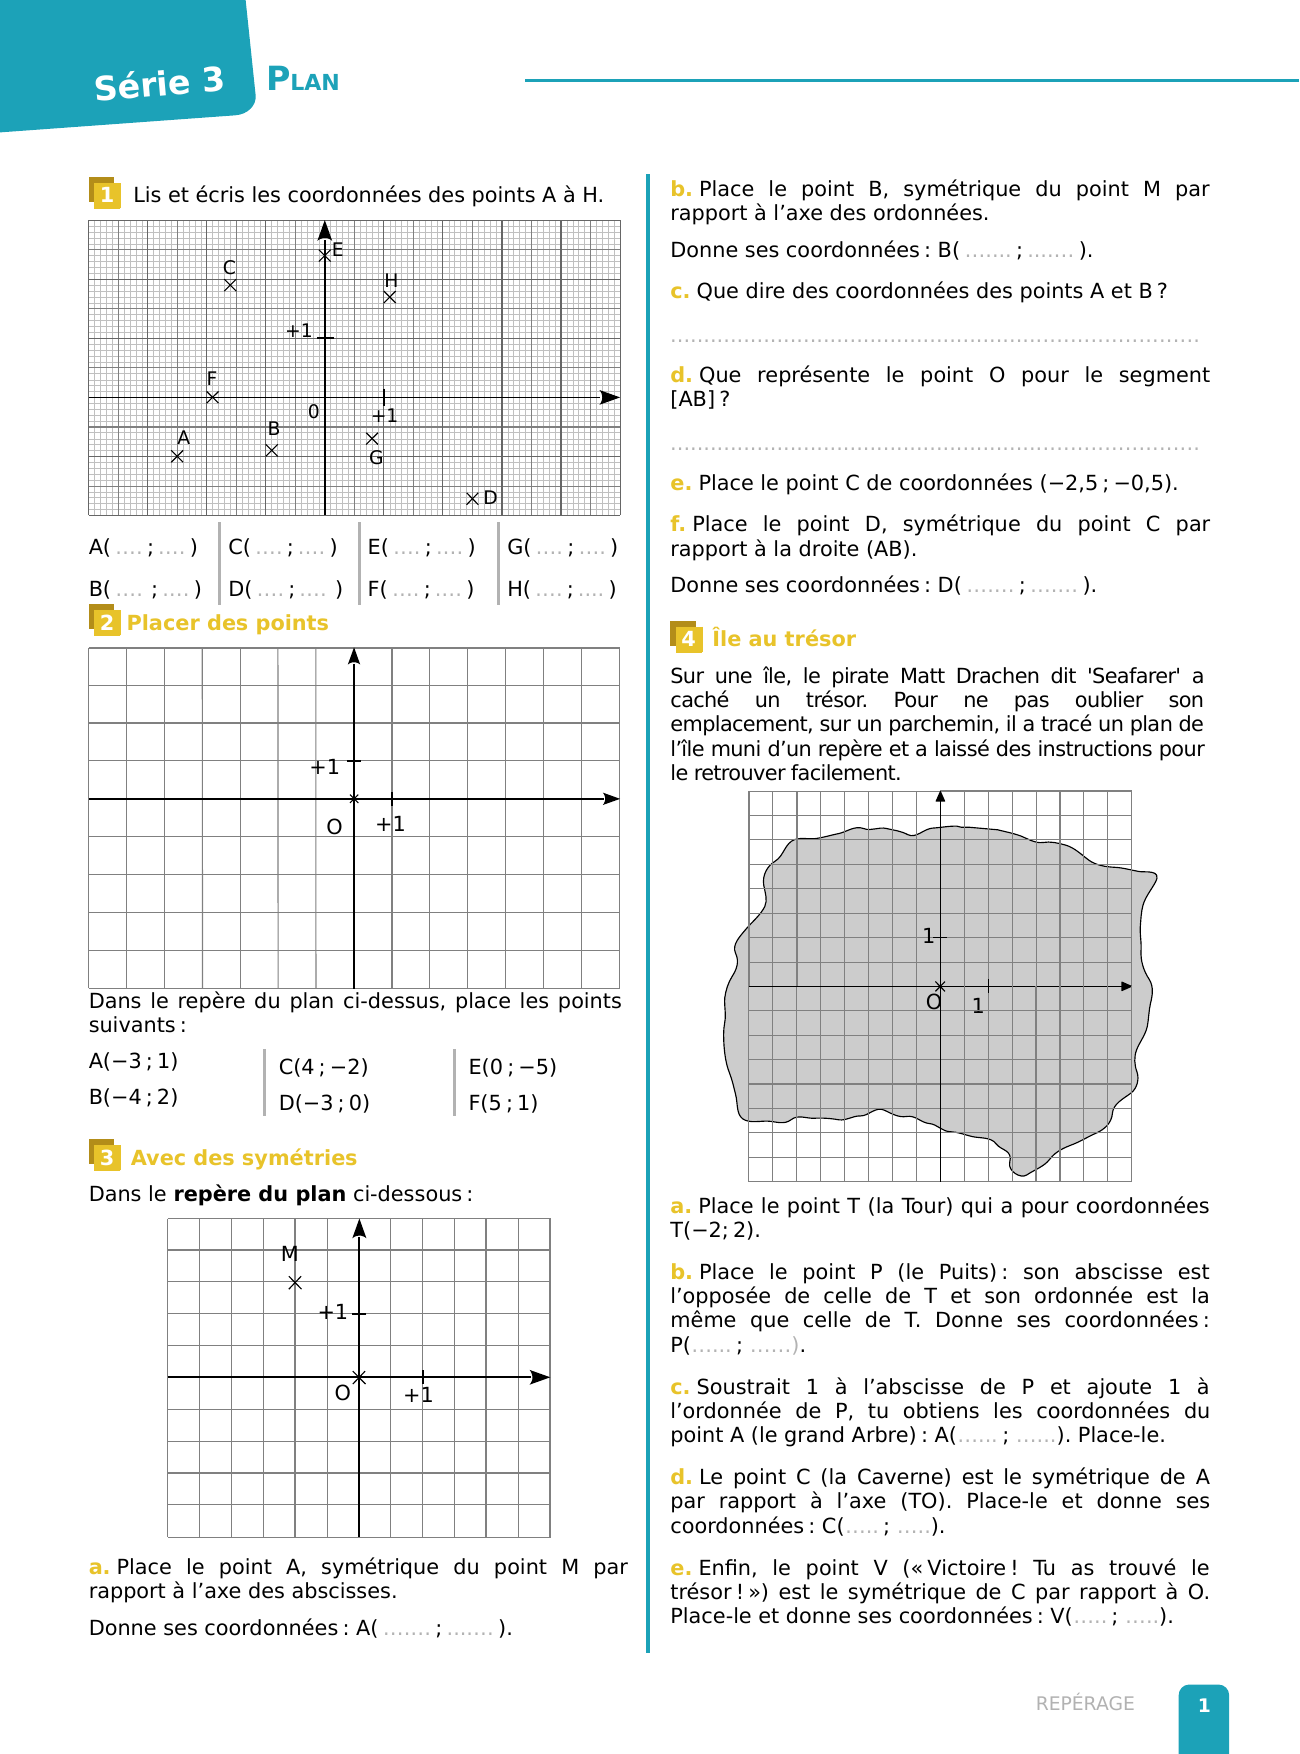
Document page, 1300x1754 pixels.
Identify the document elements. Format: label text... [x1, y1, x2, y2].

text D( …. ; .… ) [228, 563, 350, 604]
text G( …. ; …. ) [507, 522, 629, 563]
subtitle Soustrait 1 à l’abscisse de P et ajoute 1 à l’ordonnée de P, tu obtiens les coordonnées du point A (le grand Arbre) : A(…... ; …...). Place-le. [670, 1375, 1211, 1447]
text E( …. ; .… ) [367, 522, 489, 563]
text B( …. ; .… ) [88, 563, 210, 604]
subtitle Place le point T (la Tour) qui a pour coordonnées T(−2; 2). [670, 1194, 1211, 1242]
subtitle Place le point C de coordonnées (−2,5 ; −0,5). [670, 471, 1211, 495]
subtitle Île au trésor [696, 621, 1211, 652]
subtitle C(4 ; −2) [278, 1055, 433, 1079]
subtitle Enfin, le point V (« Victoire ! Tu as trouvé le trésor ! ») est le symétrique de C par rapport à O. Place-le et donne ses coordonnées : V(….. ; …..). [670, 1556, 1211, 1628]
subtitle Sur une île, le pirate Matt Drachen dit 'Seafarer' a caché un trésor. Pour ne pas oublier son emplacement, sur un parchemin, il a tracé un plan de l’île muni d’un repère et a laissé des instructions pour le retrouver facilement. [670, 664, 1205, 785]
subtitle Place le point P (le Puits) : son abscisse est l’opposée de celle de T et son ordonnée est la même que celle de T. Donne ses coordonnées : P(…... ; ……). [670, 1260, 1211, 1357]
subtitle Donne ses coordonnées : D( ….… ; ….… ). [670, 573, 1205, 597]
subtitle Placer des points [114, 604, 629, 635]
subtitle Donne ses coordonnées : B( ….... ; ....… ). [670, 238, 1205, 262]
subtitle D(−3 ; 0) [278, 1091, 433, 1116]
subtitle Le point C (la Caverne) est le symétrique de A par rapport à l’axe (TO). Place-le et donne ses coordonnées : C(….. ; …..). [670, 1465, 1211, 1538]
text F( …. ; .… ) [367, 563, 489, 604]
subtitle A(−3 ; 1) [88, 1049, 243, 1073]
text H( …. ; .... ) [507, 563, 629, 604]
subtitle B(−4 ; 2) [88, 1085, 243, 1109]
subtitle Que représente le point O pour le segment [AB] ? [670, 363, 1211, 411]
subtitle Lis et écris les coordonnées des points A à H. [114, 177, 629, 208]
subtitle F(5 ; 1) [468, 1091, 623, 1116]
subtitle Place le point D, symétrique du point C par rapport à la droite (AB). [670, 512, 1211, 561]
subtitle Place le point B, symétrique du point M par rapport à l’axe des ordonnées. [670, 177, 1211, 226]
subtitle E(0 ; −5) [468, 1055, 623, 1079]
text A( .… ; .… ) [88, 522, 210, 563]
subtitle Place le point A, symétrique du point M par rapport à l’axe des abscisses. [88, 1555, 629, 1604]
subtitle Dans le repère du plan ci-dessus, place les points suivants : [88, 647, 623, 1037]
subtitle Donne ses coordonnées : A( ….… ; ....… ). [88, 1616, 623, 1640]
subtitle Que dire des coordonnées des points A et B ? [670, 279, 1211, 304]
subtitle Avec des symétries [114, 1139, 629, 1170]
text C( …. ; .… ) [228, 522, 350, 563]
subtitle Dans le repère du plan ci-dessous : [88, 1182, 623, 1206]
